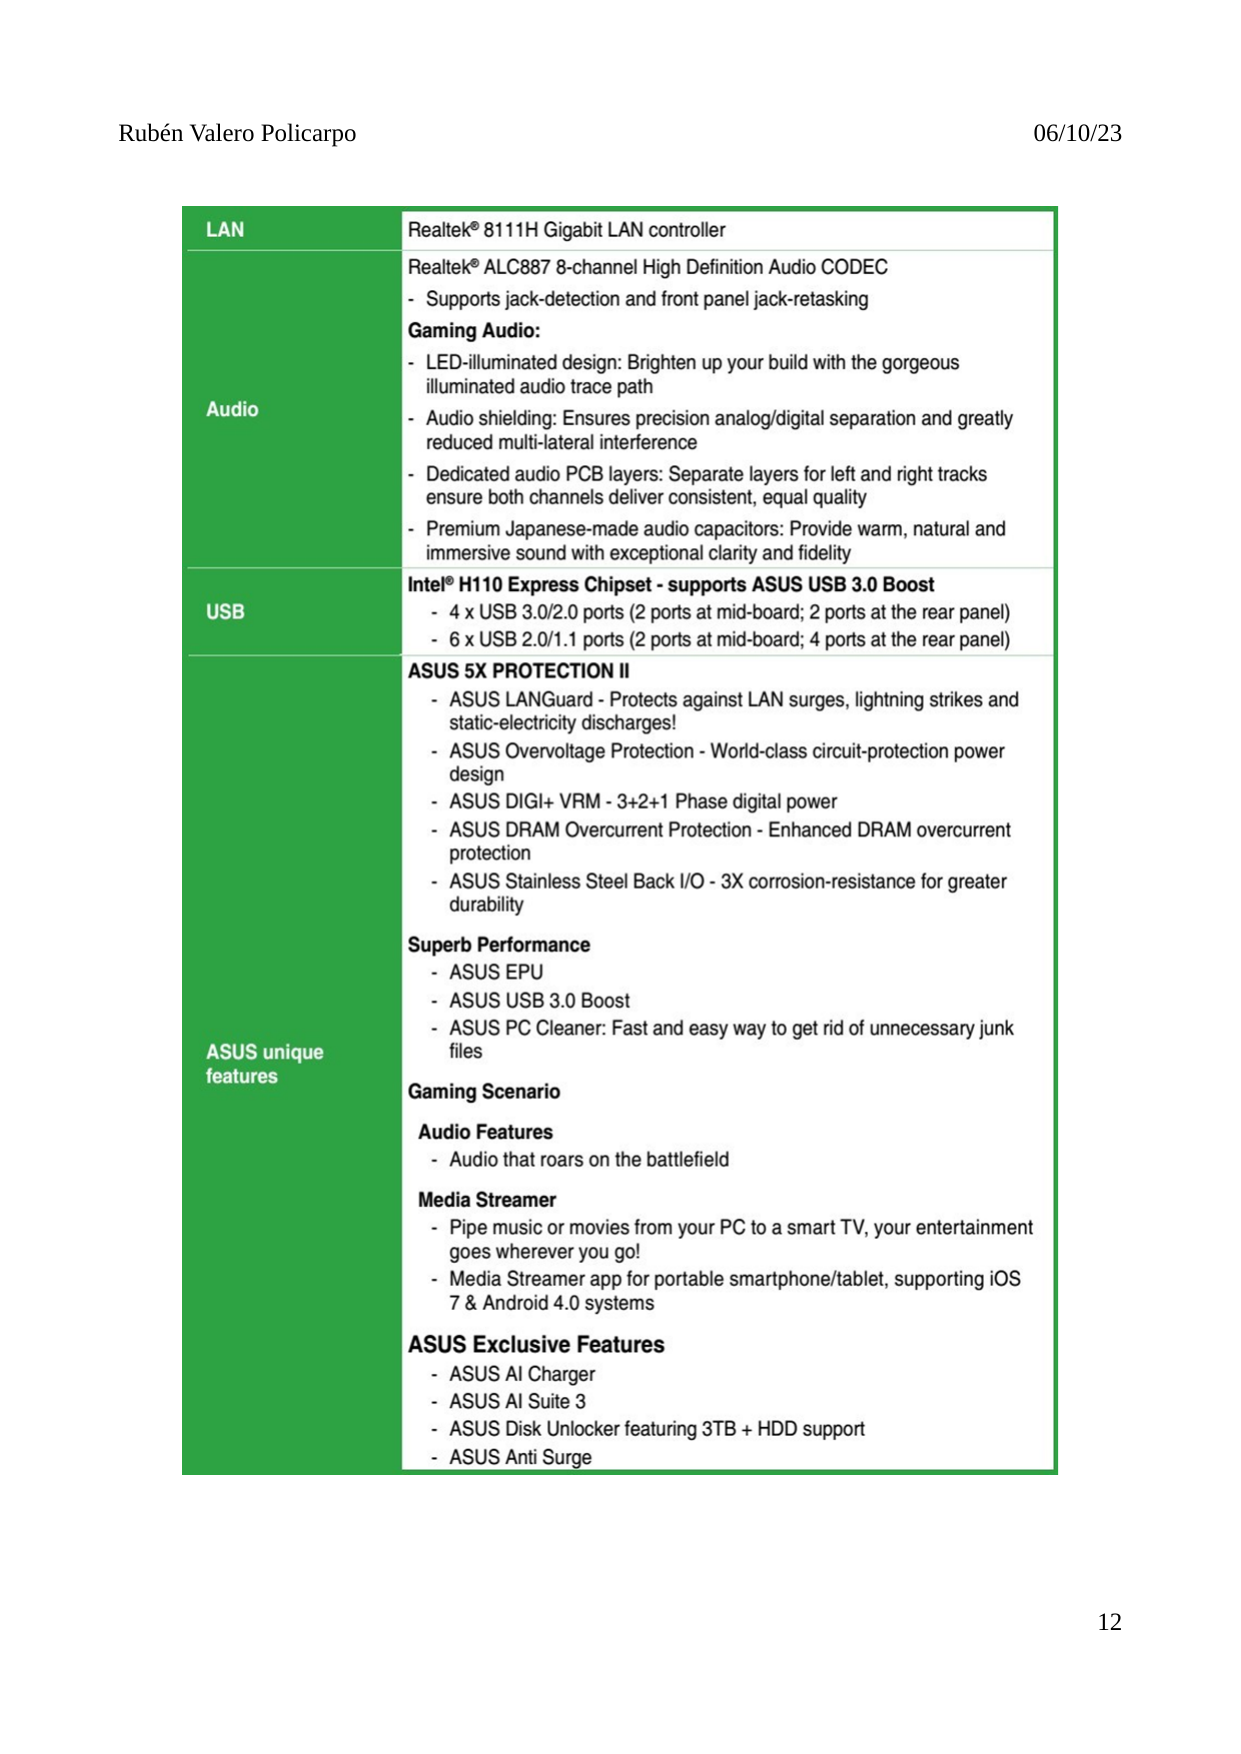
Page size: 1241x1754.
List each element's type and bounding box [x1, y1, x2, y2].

picture [182, 206, 1059, 1475]
